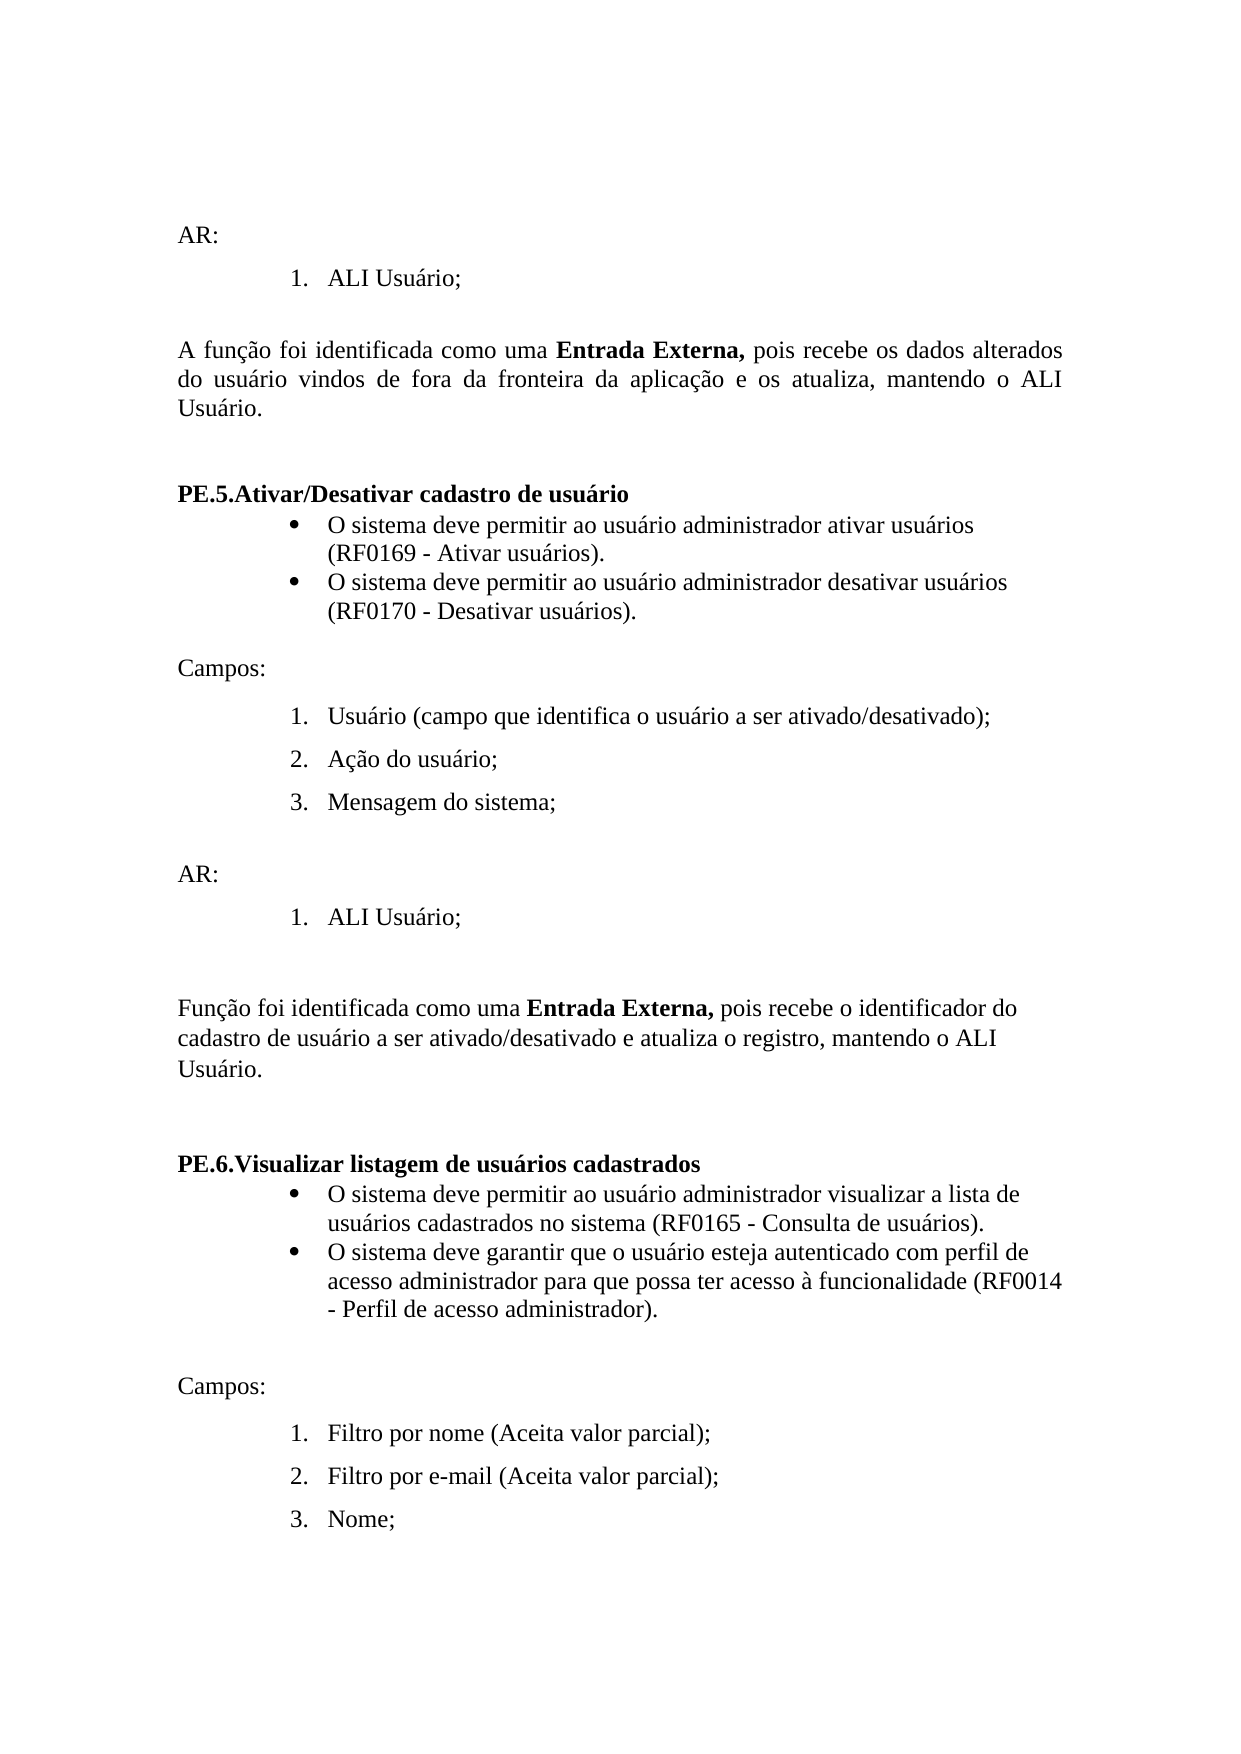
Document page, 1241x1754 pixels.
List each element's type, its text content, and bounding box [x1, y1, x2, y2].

list O sistema deve permitir ao usuário administrador ativar usuários (RF0169 - Ativar usuários). [290, 510, 1063, 567]
list Filtro por nome (Aceita valor parcial); [290, 1418, 1063, 1447]
list Nome; [290, 1504, 1063, 1533]
list Ativar/Desativar cadastro de usuário [177, 479, 1063, 508]
list ALI Usuário; [290, 902, 1063, 931]
list O sistema deve permitir ao usuário administrador desativar usuários (RF0170 - Desativar usuários). [290, 567, 1063, 625]
text Campos: [177, 653, 1063, 682]
text Função foi identificada como uma Entrada Externa, pois recebe o identificador do cadastro de usuário a ser ativado/desativado e atualiza o registro, mantendo o ALI Usuário. [177, 993, 1063, 1083]
text Campos: [177, 1371, 1063, 1399]
list Usuário (campo que identifica o usuário a ser ativado/desativado); [290, 701, 1063, 729]
list A função foi identificada como uma Entrada Externa, pois recebe os dados alterados do usuário vindos de fora da fronteira da aplicação e os atualiza, mantendo o ALI Usuário. [177, 335, 1063, 421]
list ALI Usuário; [290, 263, 1063, 292]
text AR: [177, 220, 1063, 249]
list O sistema deve permitir ao usuário administrador visualizar a lista de usuários cadastrados no sistema (RF0165 - Consulta de usuários). [290, 1179, 1063, 1237]
list Visualizar listagem de usuários cadastrados [177, 1149, 1063, 1178]
list Ação do usuário; [290, 744, 1063, 773]
list Mensagem do sistema; [290, 787, 1063, 816]
text AR: [177, 859, 1063, 888]
list Filtro por e-mail (Aceita valor parcial); [290, 1461, 1063, 1490]
list O sistema deve garantir que o usuário esteja autenticado com perfil de acesso administrador para que possa ter acesso à funcionalidade (RF0014 - Perfil de acesso administrador). [290, 1237, 1063, 1323]
